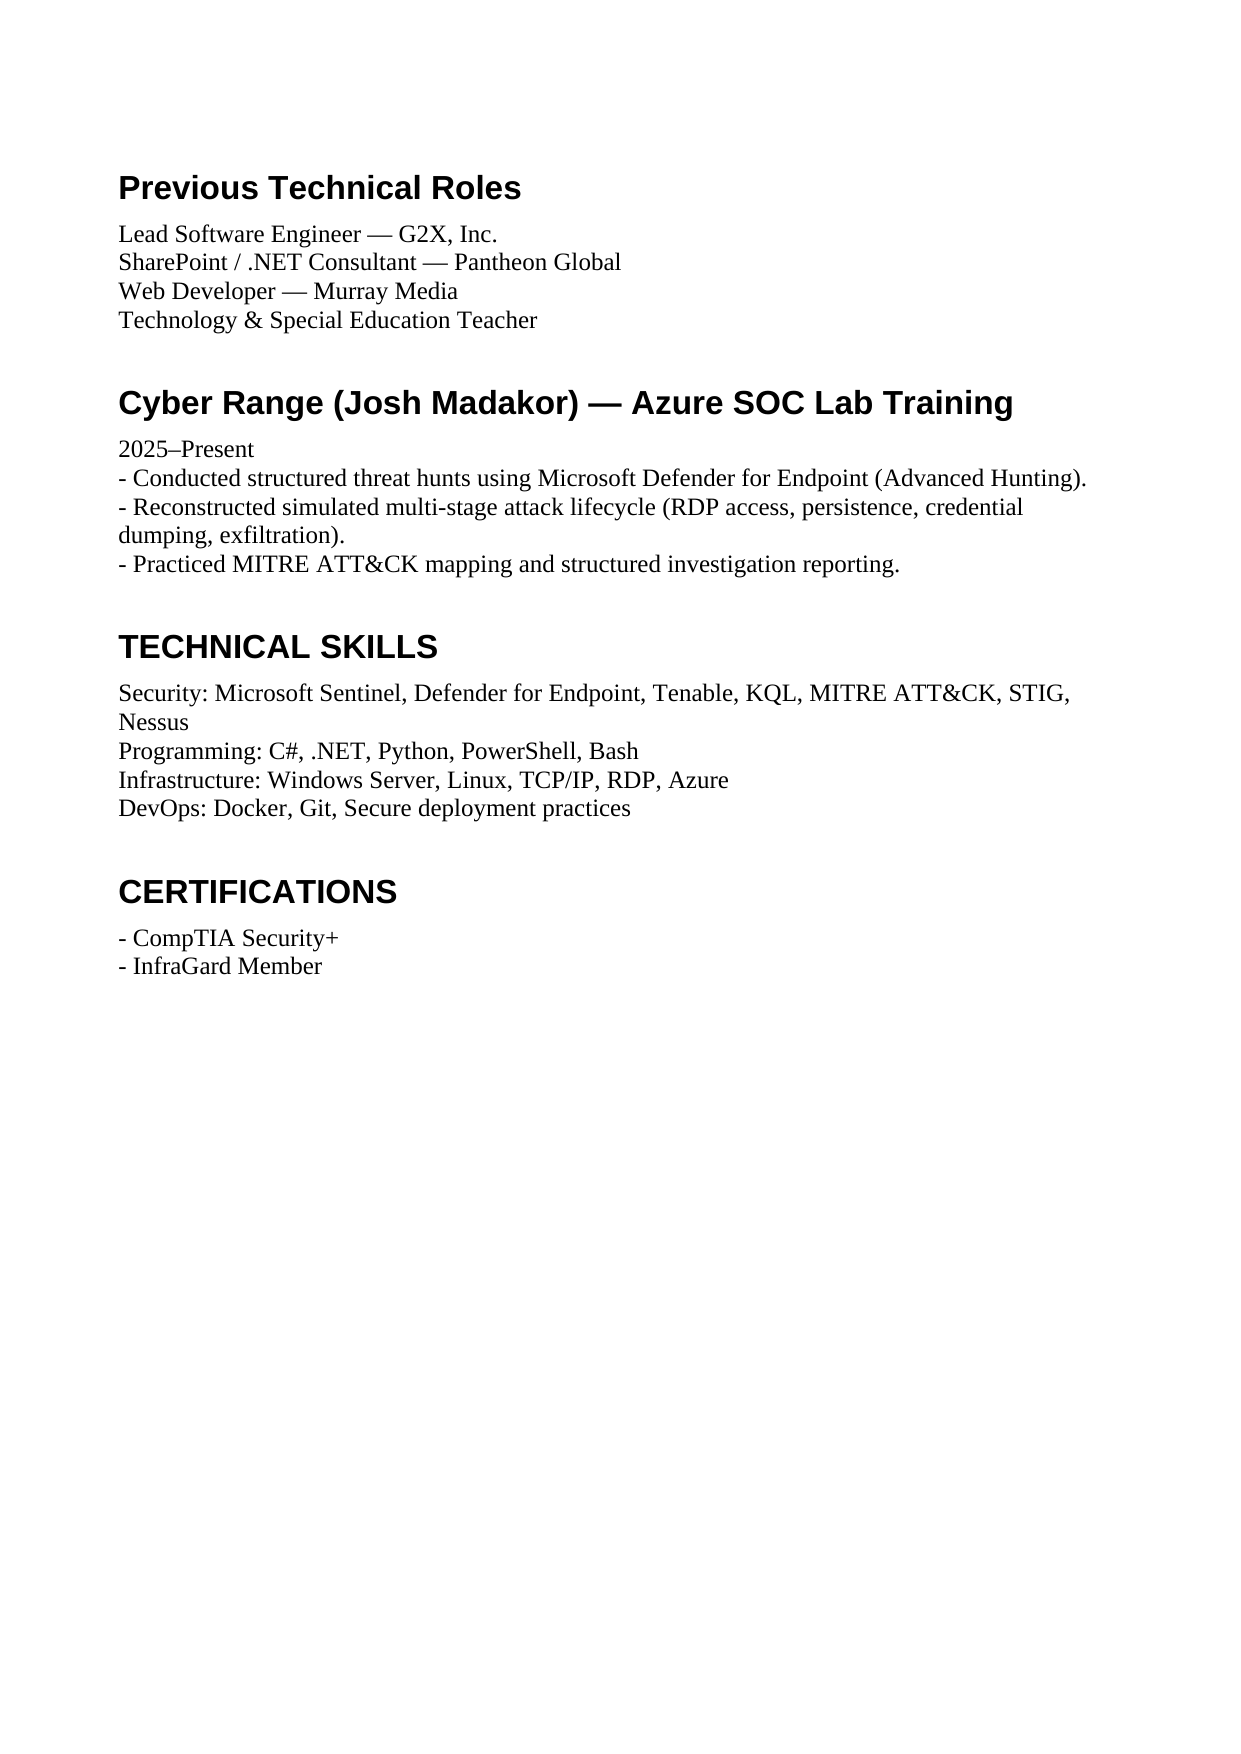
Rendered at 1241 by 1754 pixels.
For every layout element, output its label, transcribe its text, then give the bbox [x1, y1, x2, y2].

text - Reconstructed simulated multi-stage attack lifecycle (RDP access, persistence, credential dumping, exfiltration). [118, 147, 1122, 204]
text - Practiced MITRE ATT&CK mapping and structured investigation reporting. [118, 204, 1122, 233]
text - Conducted structured threat hunts using Microsoft Defender for Endpoint (Advanced Hunting). [118, 118, 1122, 147]
text Security: Microsoft Sentinel, Defender for Endpoint, Tenable, KQL, MITRE ATT&CK, STIG, Nessus [118, 291, 1122, 348]
subtitle CERTIFICATIONS [118, 463, 1122, 492]
text Programming: C#, .NET, Python, PowerShell, Bash [118, 348, 1122, 377]
text - InfraGard Member [118, 521, 1122, 549]
text Infrastructure: Windows Server, Linux, TCP/IP, RDP, Azure [118, 377, 1122, 406]
text DevOps: Docker, Git, Secure deployment practices [118, 406, 1122, 434]
subtitle TECHNICAL SKILLS [118, 262, 1122, 291]
text - CompTIA Security+ [118, 492, 1122, 521]
